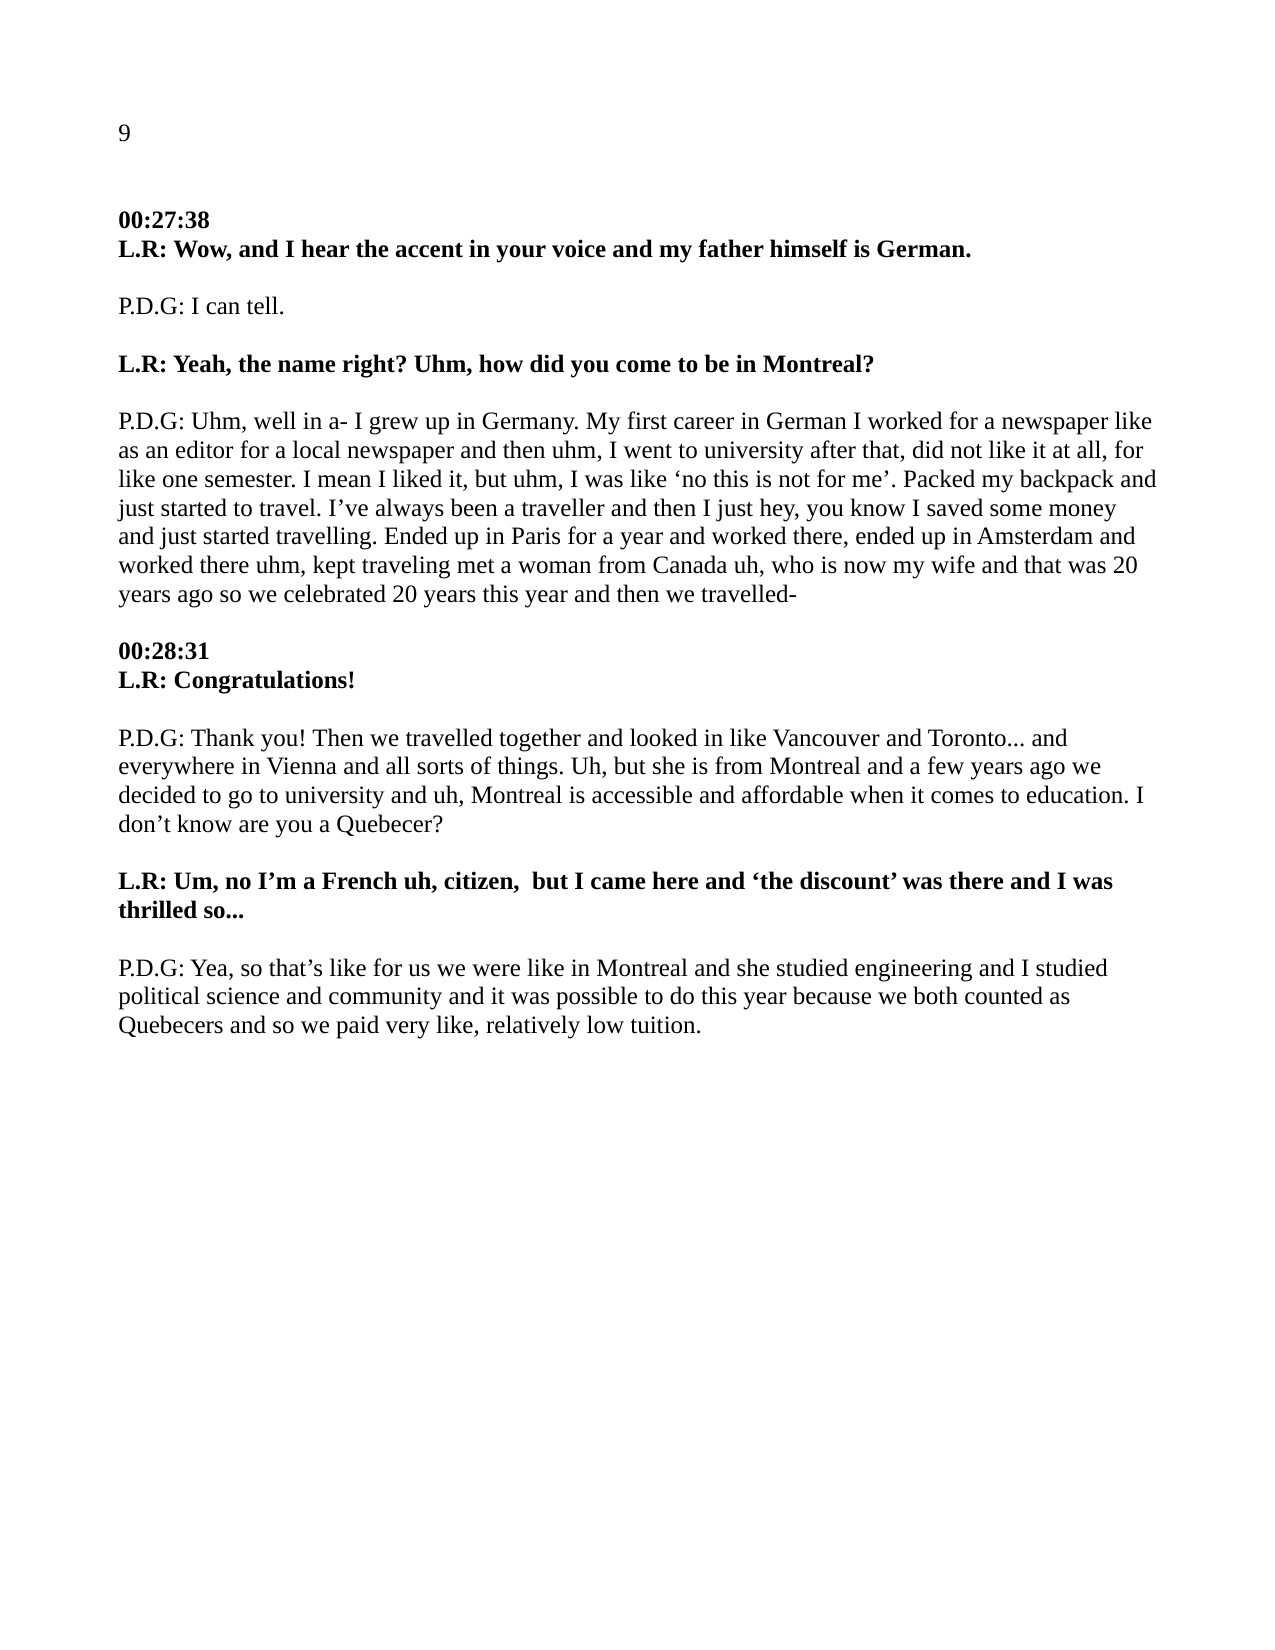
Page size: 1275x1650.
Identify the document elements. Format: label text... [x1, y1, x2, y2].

text 00:28:31 [118, 636, 1157, 665]
text L.R: Wow, and I hear the accent in your voice and my father himself is German. [118, 234, 1157, 263]
text P.D.G: Yea, so that’s like for us we were like in Montreal and she studied engineering and I studied political science and community and it was possible to do this year because we both counted as Quebecers and so we paid very like, relatively low tuition. [118, 953, 1157, 1039]
text L.R: Yeah, the name right? Uhm, how did you come to be in Montreal? [118, 349, 1157, 378]
text P.D.G: Thank you! Then we travelled together and looked in like Vancouver and Toronto... and everywhere in Vienna and all sorts of things. Uh, but she is from Montreal and a few years ago we decided to go to university and uh, Montreal is accessible and affordable when it comes to education. I don’t know are you a Quebecer? [118, 723, 1157, 838]
text P.D.G: Uhm, well in a- I grew up in Germany. My first career in German I worked for a newspaper like as an editor for a local newspaper and then uhm, I went to university after that, did not like it at all, for like one semester. I mean I liked it, but uhm, I was like ‘no this is not for me’. Packed my backpack and just started to travel. I’ve always been a traveller and then I just hey, you know I saved some money and just started travelling. Ended up in Paris for a year and worked there, ended up in Amsterdam and worked there uhm, kept traveling met a woman from Canada uh, who is now my wife and that was 20 years ago so we celebrated 20 years this year and then we travelled- [118, 406, 1157, 608]
text L.R: Congratulations! [118, 665, 1157, 694]
text L.R: Um, no I’m a French uh, citizen, but I came here and ‘the discount’ was there and I was thrilled so... [118, 866, 1157, 924]
text 00:27:38 [118, 205, 1157, 234]
text P.D.G: I can tell. [118, 291, 1157, 320]
